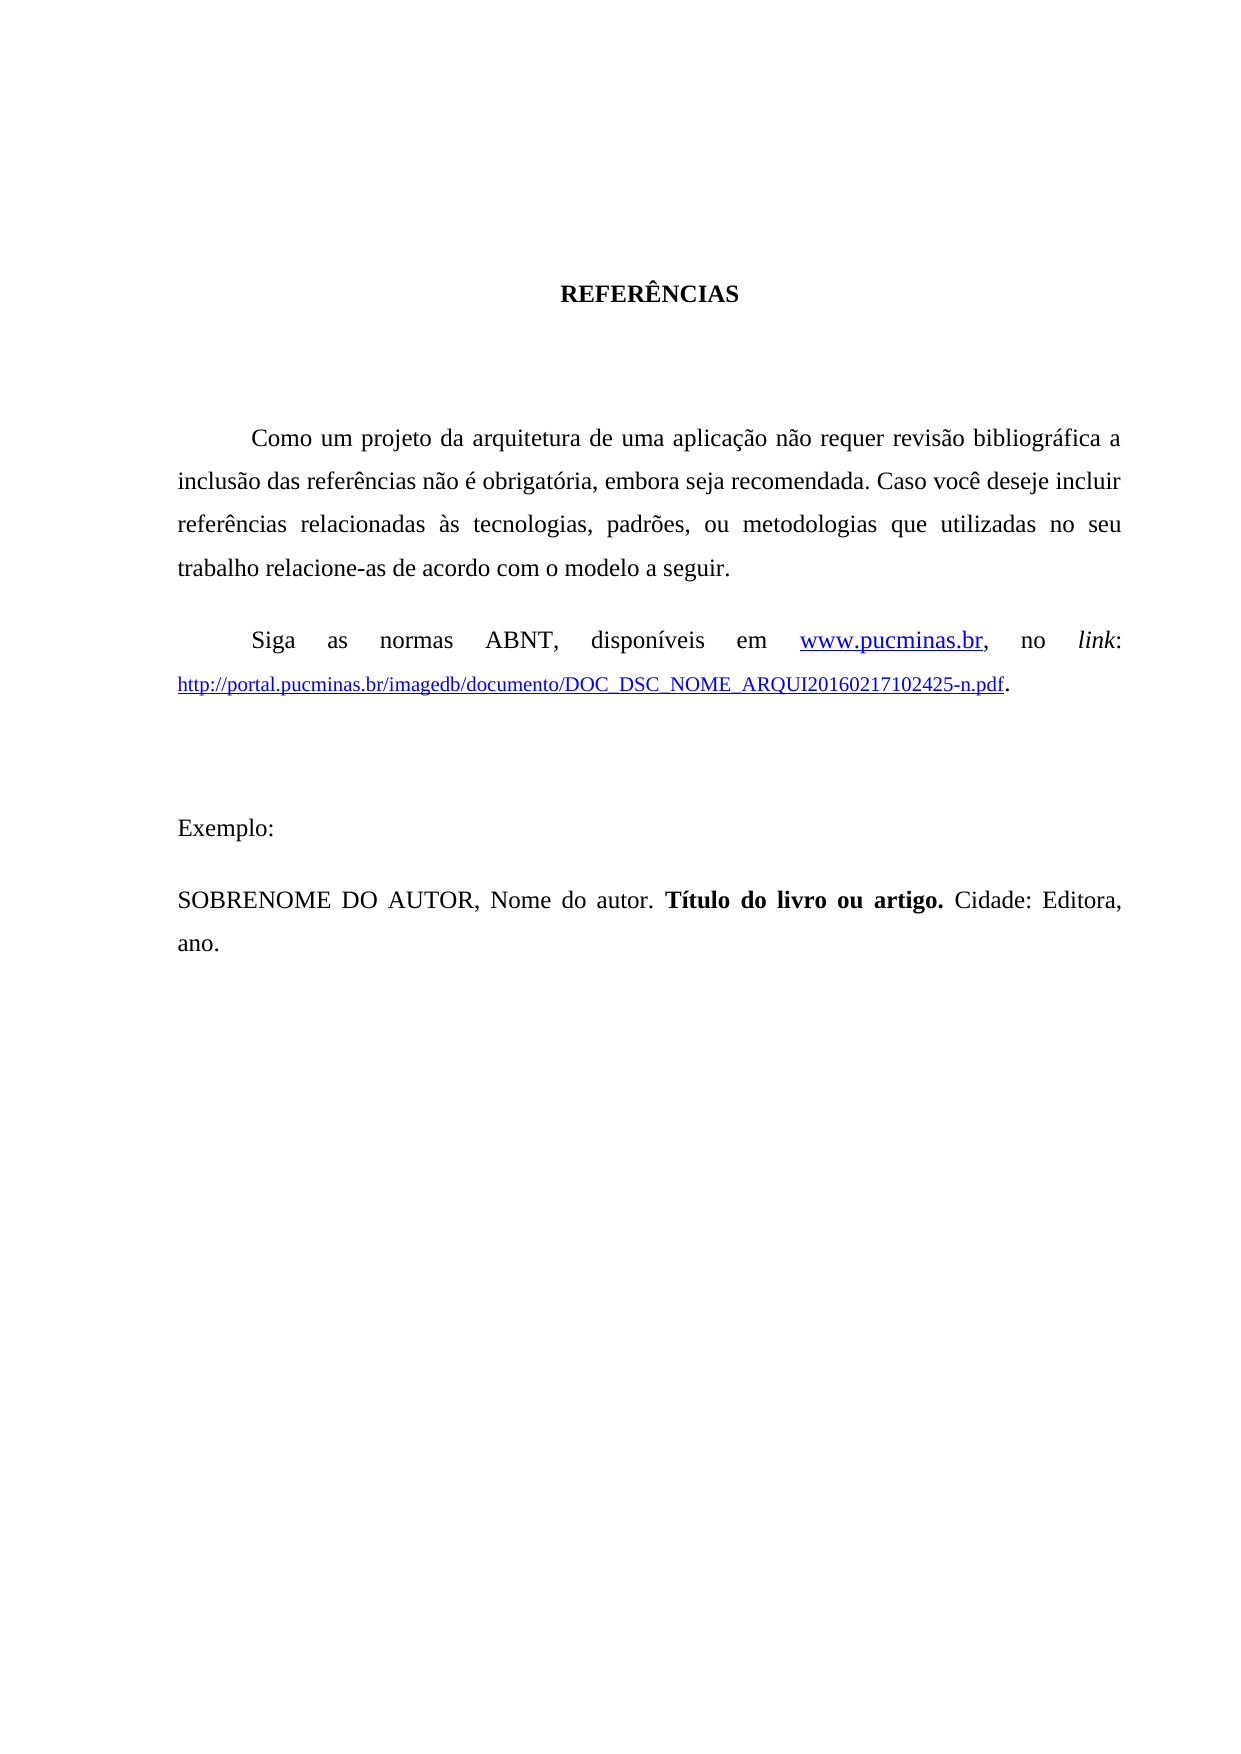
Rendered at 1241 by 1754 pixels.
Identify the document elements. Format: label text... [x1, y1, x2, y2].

text Como um projeto da arquitetura de uma aplicação não requer revisão bibliográfica a inclusão das referências não é obrigatória, embora seja recomendada. Caso você deseje incluir referências relacionadas às tecnologias, padrões, ou metodologias que utilizadas no seu trabalho relacione-as de acordo com o modelo a seguir. [177, 423, 1122, 581]
text Exemplo: [177, 813, 1122, 841]
text Siga as normas ABNT, disponíveis em www.pucminas.br, no link: http://portal.pucminas.br/imagedb/documento/DOC_DSC_NOME_ARQUI20160217102425-n.pdf. [177, 625, 1122, 697]
subtitle REFERÊNCIAS [177, 279, 1122, 307]
text SOBRENOME DO AUTOR, Nome do autor. Título do livro ou artigo. Cidade: Editora, ano. [177, 885, 1122, 957]
